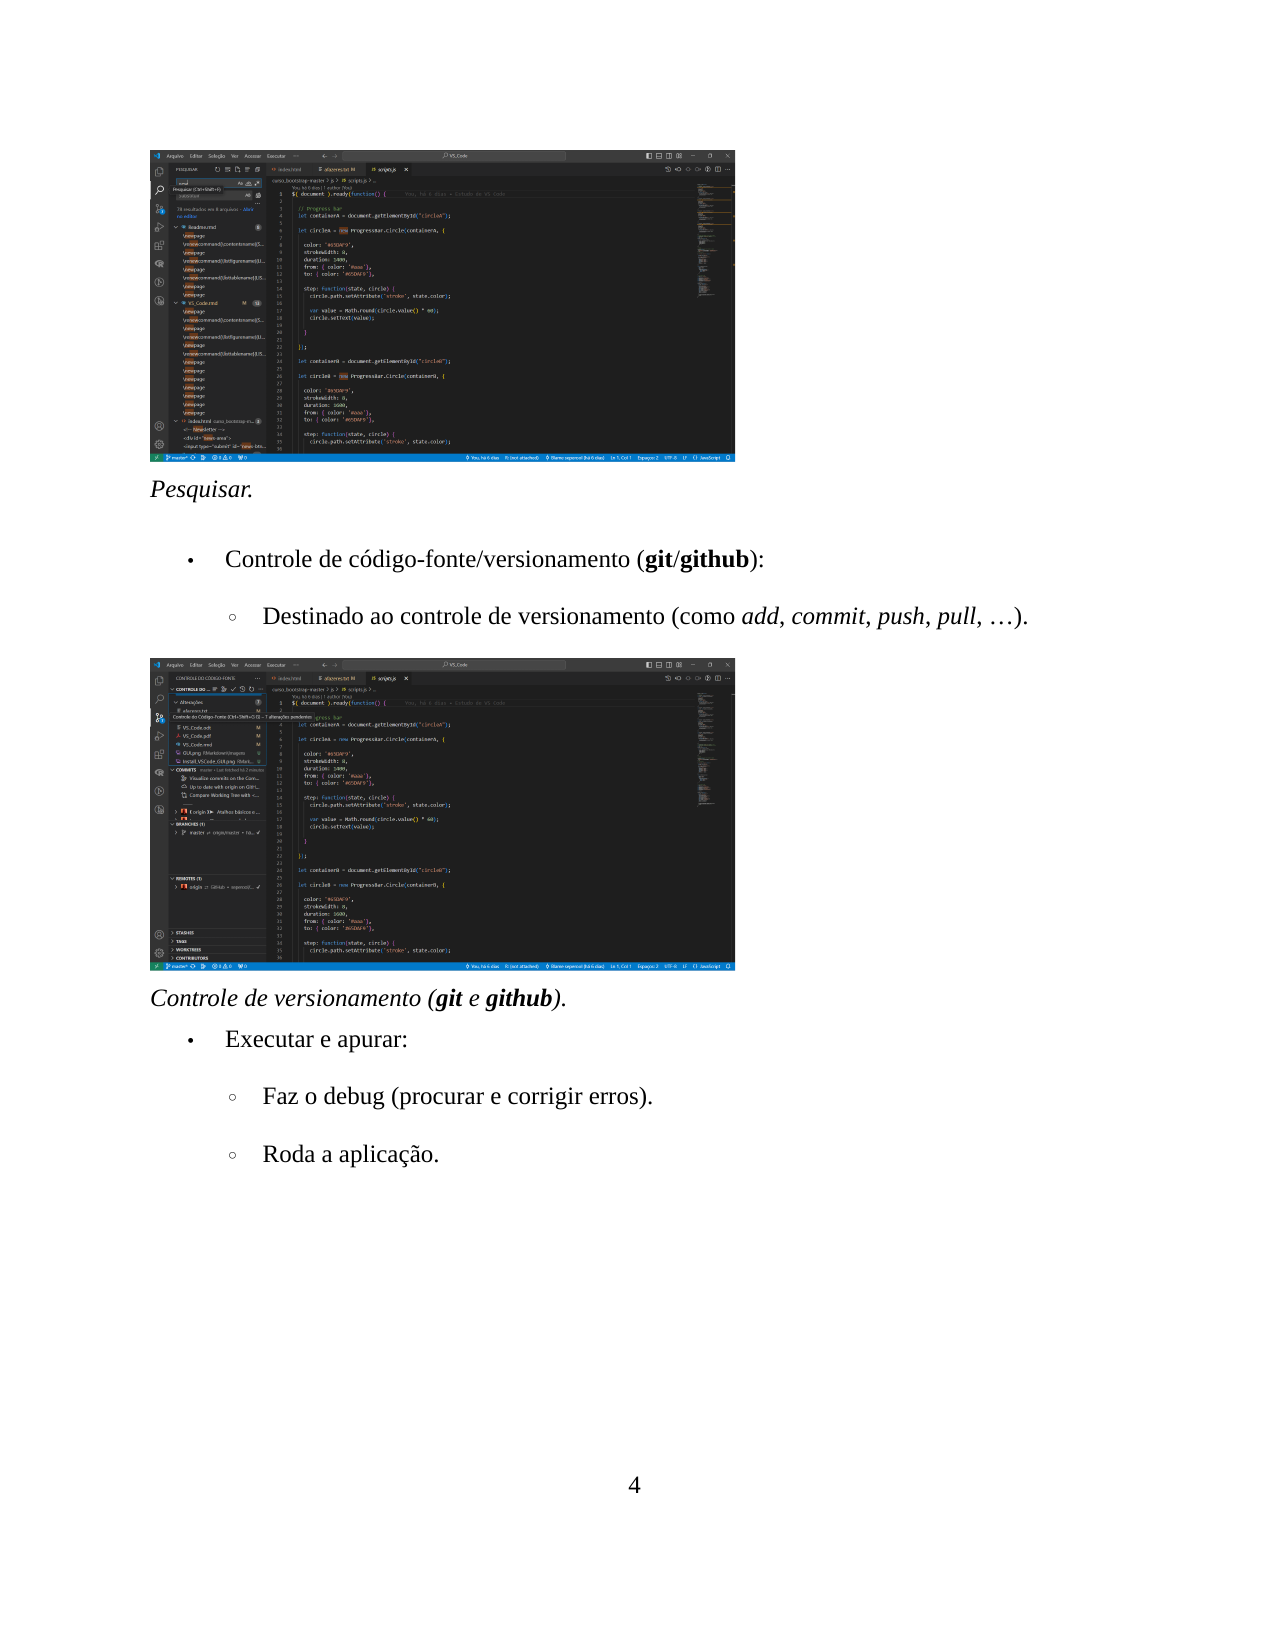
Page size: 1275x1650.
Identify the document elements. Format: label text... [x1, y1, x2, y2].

list Controle de código-fonte/versionamento (git/github): [187, 544, 1125, 601]
list Roda a aplicação. [225, 1139, 1125, 1196]
picture [150, 150, 736, 462]
text Pesquisar. [150, 474, 1125, 502]
list Destinado ao controle de versionamento (como add, commit, push, pull, …). [225, 601, 1125, 659]
picture [150, 658, 736, 971]
list Executar e apurar: [187, 1024, 1125, 1081]
list Faz o debug (procurar e corrigir erros). [225, 1081, 1125, 1139]
text Controle de versionamento (git e github). [150, 983, 1125, 1011]
